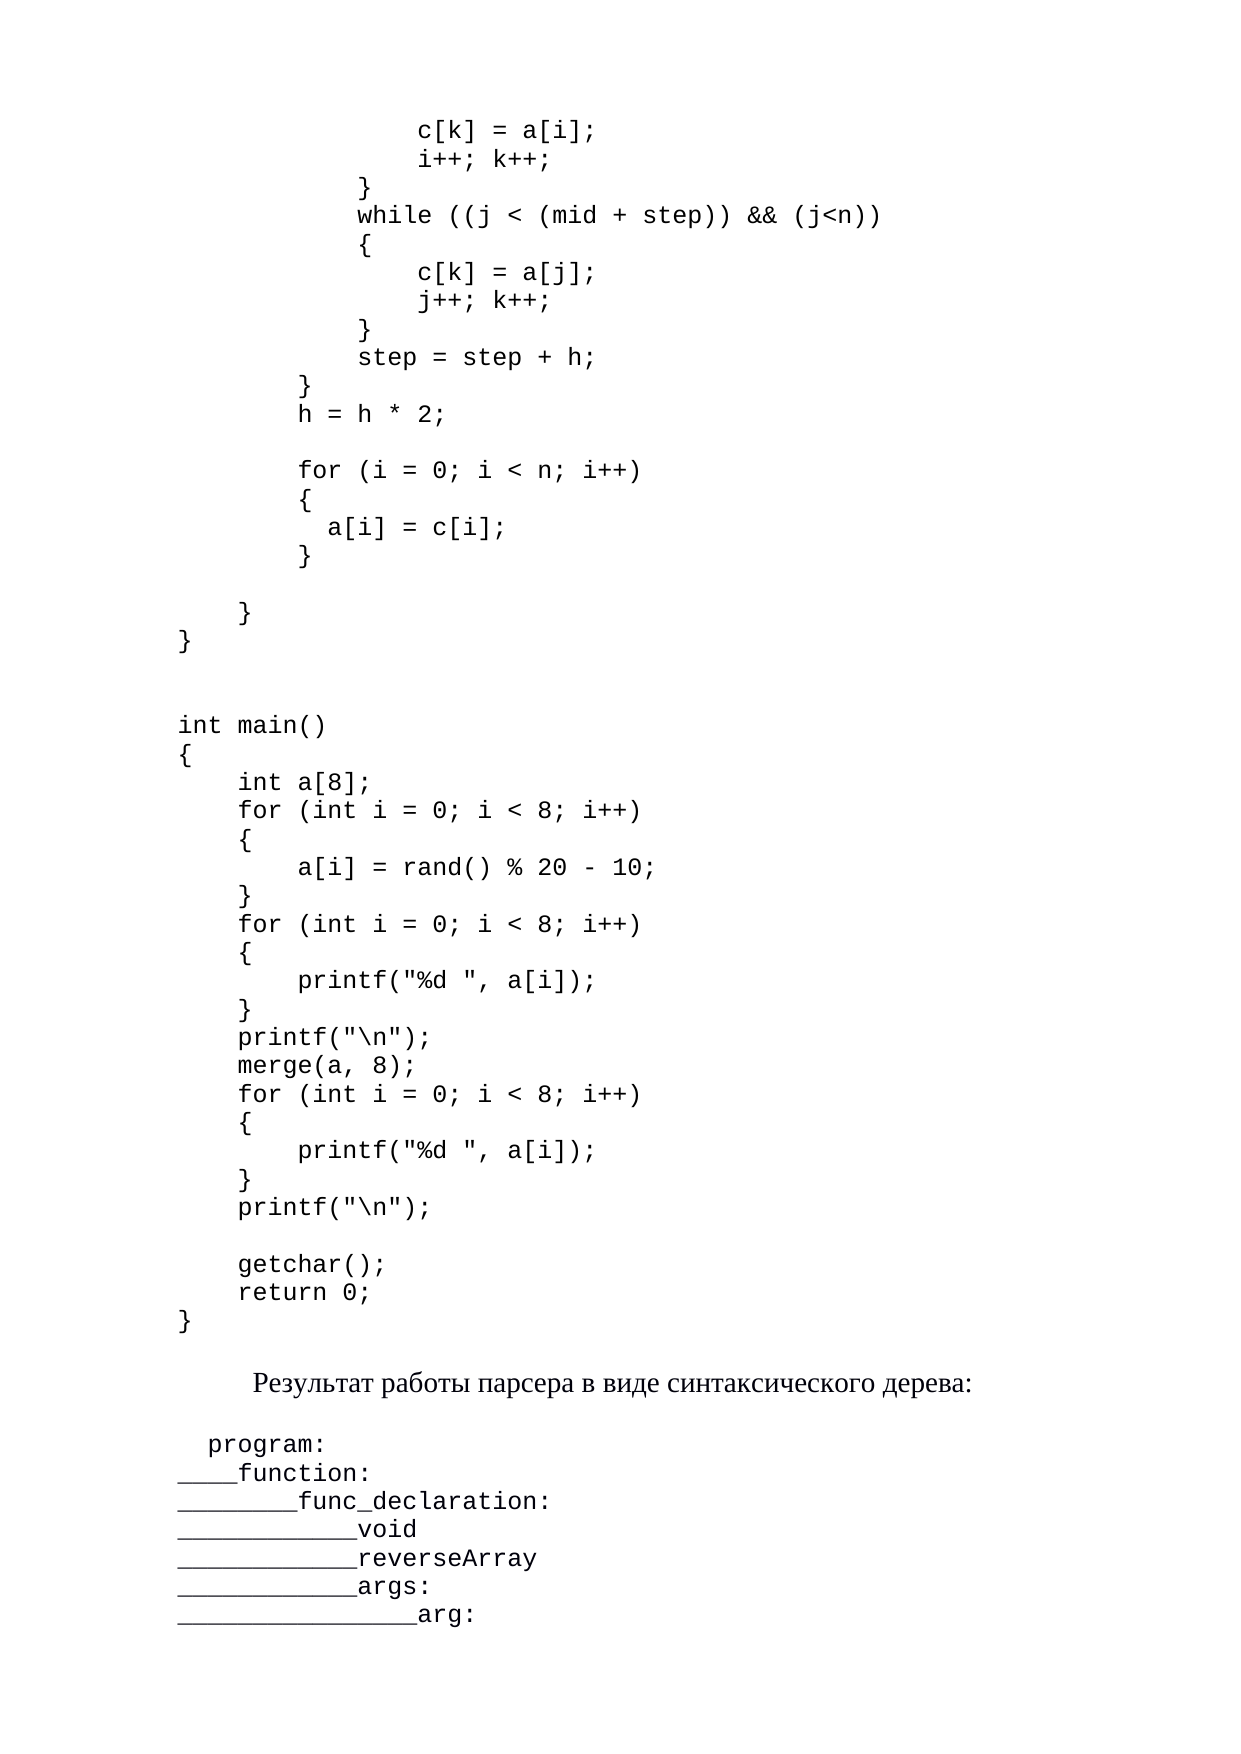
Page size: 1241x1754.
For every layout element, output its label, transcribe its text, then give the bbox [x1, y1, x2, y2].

text ________________arg: [177, 1602, 1152, 1630]
text ________func_declaration: [177, 1488, 1152, 1517]
text ____________args: [177, 1573, 1152, 1602]
text c[k] = a[i]; i++; k++; } while ((j < (mid + step)) && (j<n)) { c[k] = a[j]; j++; k++; } step = step + h; } h = h * 2; for (i = 0; i < n; i++) { a[i] = c[i]; } } } int main() { int a[8]; for (int i = 0; i < 8; i++) { a[i] = rand() % 20 - 10; } for (int i = 0; i < 8; i++) { printf("%d ", a[i]); } printf("\n"); merge(a, 8); for (int i = 0; i < 8; i++) { printf("%d ", a[i]); } printf("\n"); getchar(); return 0; } [177, 118, 1152, 1336]
text program: [177, 1432, 1152, 1460]
text ____________void [177, 1517, 1152, 1545]
text ____function: [177, 1460, 1152, 1488]
text Результат работы парсера в виде синтаксического дерева: [177, 1365, 1152, 1398]
text ____________reverseArray [177, 1545, 1152, 1573]
